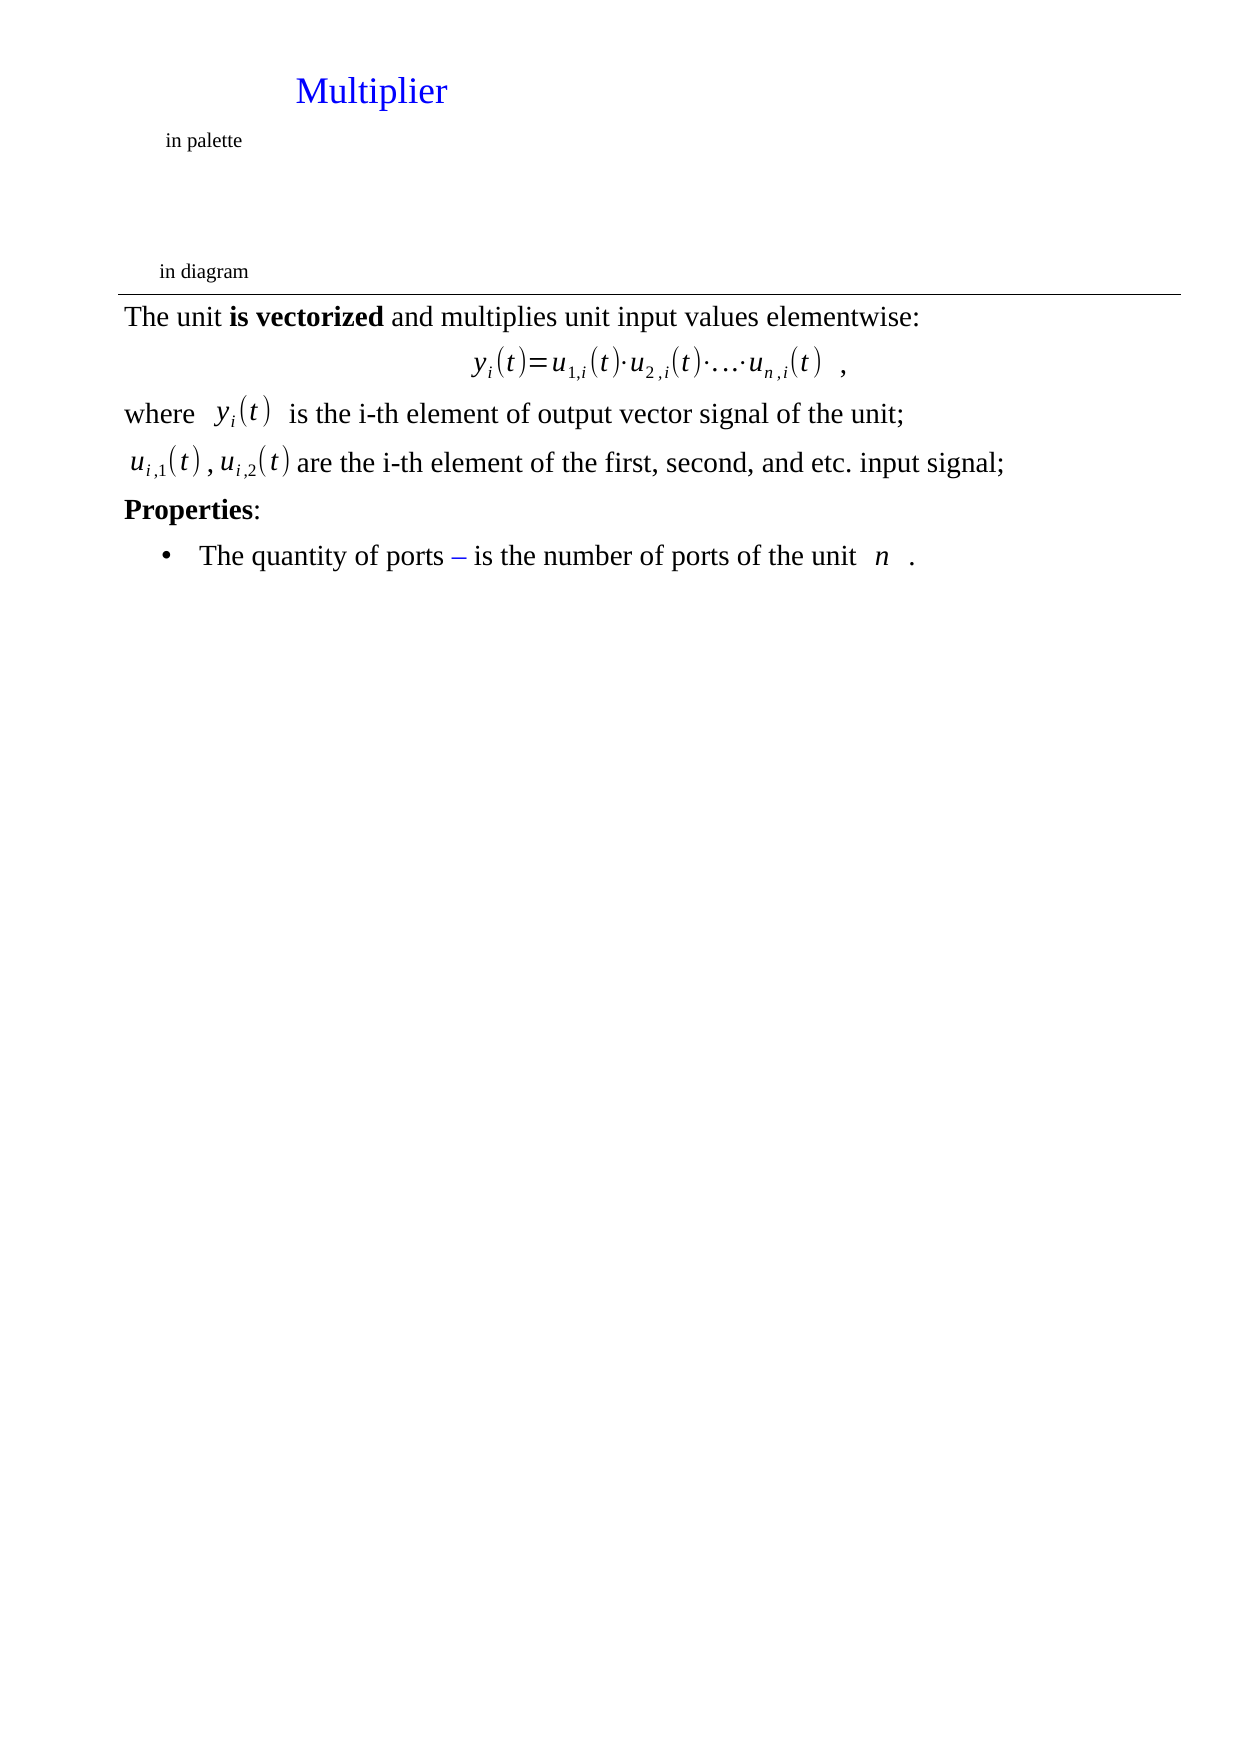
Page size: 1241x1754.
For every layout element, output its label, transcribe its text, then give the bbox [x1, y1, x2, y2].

table_cell [290, 253, 1181, 293]
table_cell [290, 162, 1181, 253]
table_header [118, 59, 290, 122]
table_cell in palette [118, 122, 290, 162]
table_cell in diagram [118, 253, 290, 293]
table_cell [290, 122, 1181, 162]
table_cell The unit is vectorized and multiplies unit input values elementwise: , whereis the i-th element of output vector signal of the unit; ,are the i-th element of the first, second, and etc. input signal; Properties: The quantity of ports – is the number of ports of the unit. [118, 295, 1181, 590]
table_header Multiplier [290, 59, 1181, 122]
table_cell [118, 162, 290, 253]
